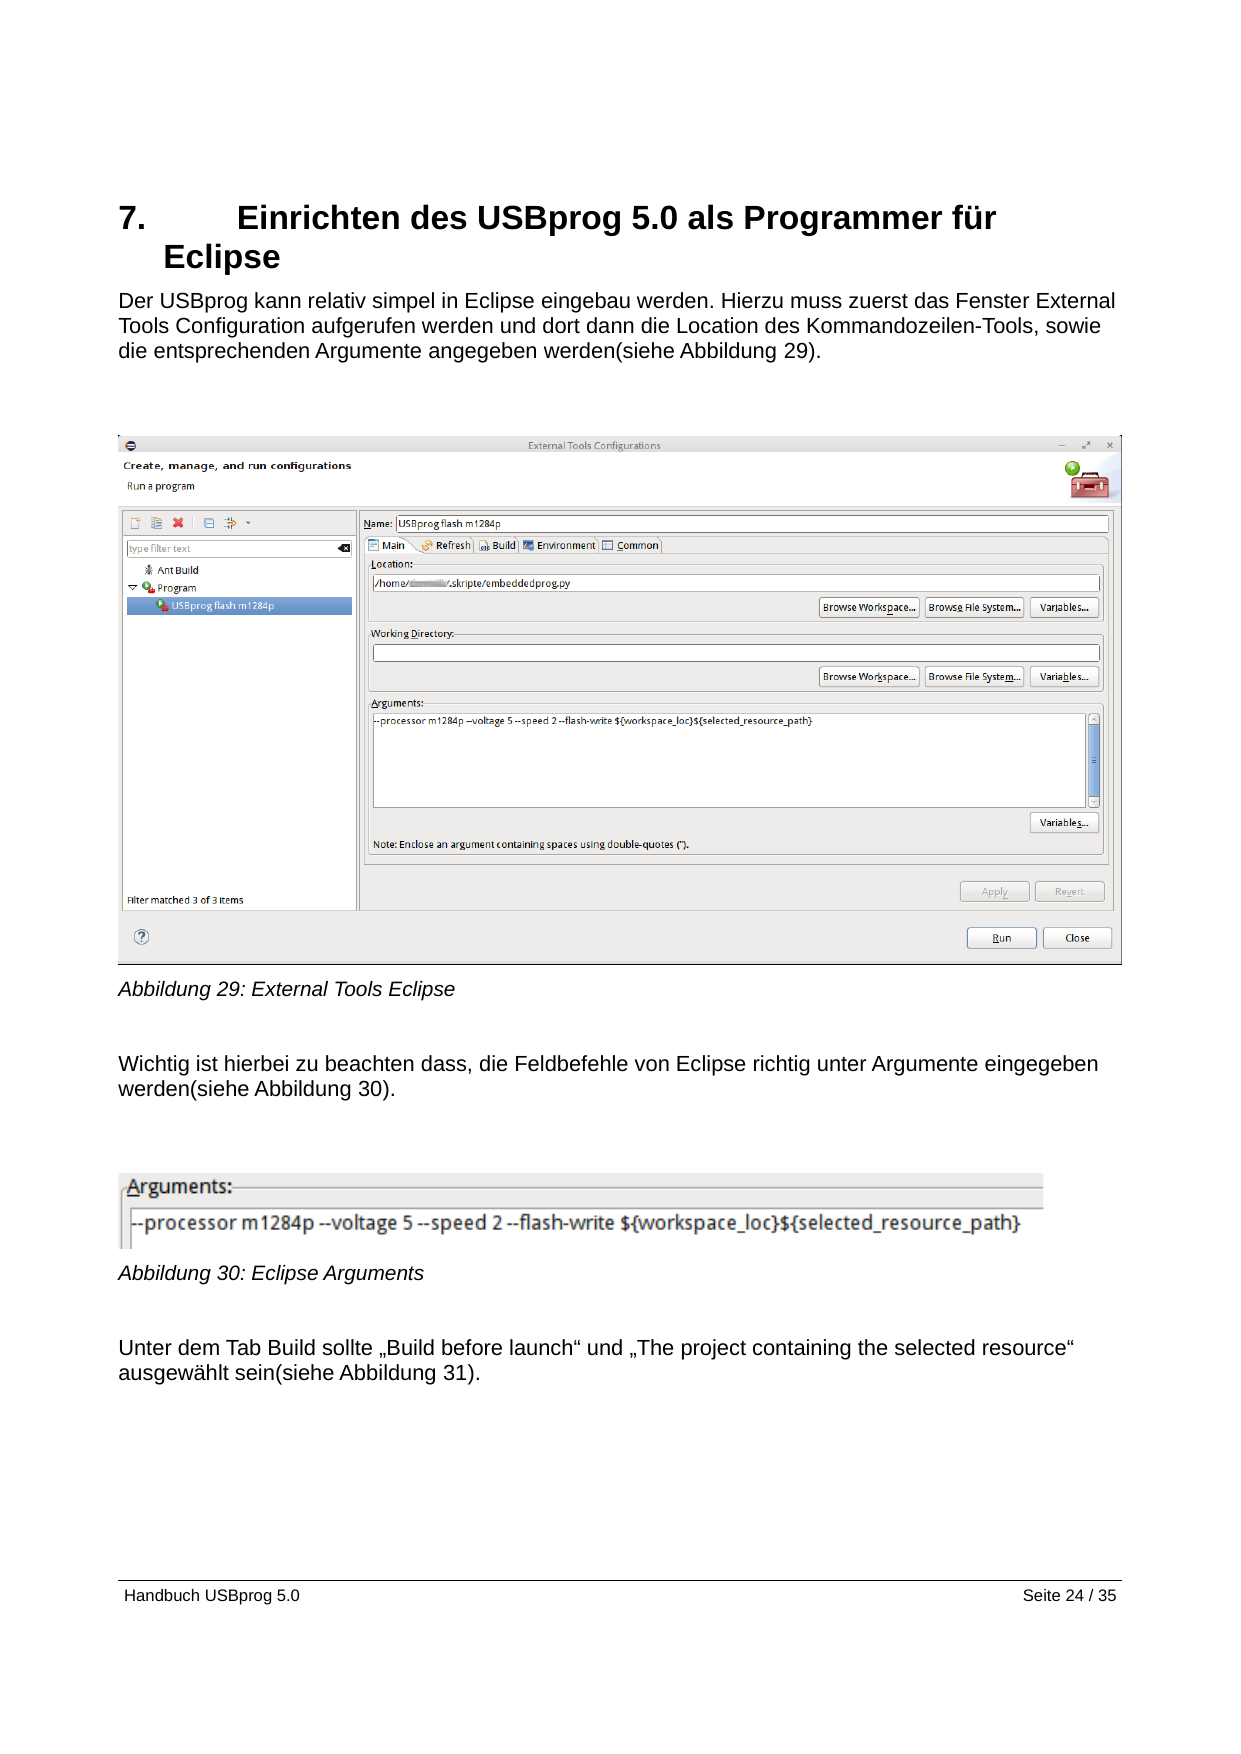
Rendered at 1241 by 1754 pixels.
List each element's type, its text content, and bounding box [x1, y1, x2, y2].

text Unter dem Tab Build sollte „Build before launch“ und „The project containing the selected resource“ ausgewählt sein(siehe Abbildung 31). [118, 1335, 1122, 1385]
text Abbildung 30: Eclipse Arguments [118, 1249, 1043, 1284]
text Abbildung 29: External Tools Eclipse [118, 965, 1122, 1001]
text Der USBprog kann relativ simpel in Eclipse eingebau werden. Hierzu muss zuerst das Fenster External Tools Configuration aufgerufen werden und dort dann die Location des Kommandozeilen-Tools, sowie die entsprechenden Argumente angegeben werden(siehe Abbildung 29). [118, 288, 1122, 363]
picture [118, 435, 1122, 965]
subtitle Einrichten des USBprog 5.0 als Programmer für Eclipse [118, 198, 1122, 275]
picture [118, 1173, 1044, 1249]
text Wichtig ist hierbei zu beachten dass, die Feldbefehle von Eclipse richtig unter Argumente eingegeben werden(siehe Abbildung 30). [118, 1051, 1122, 1101]
